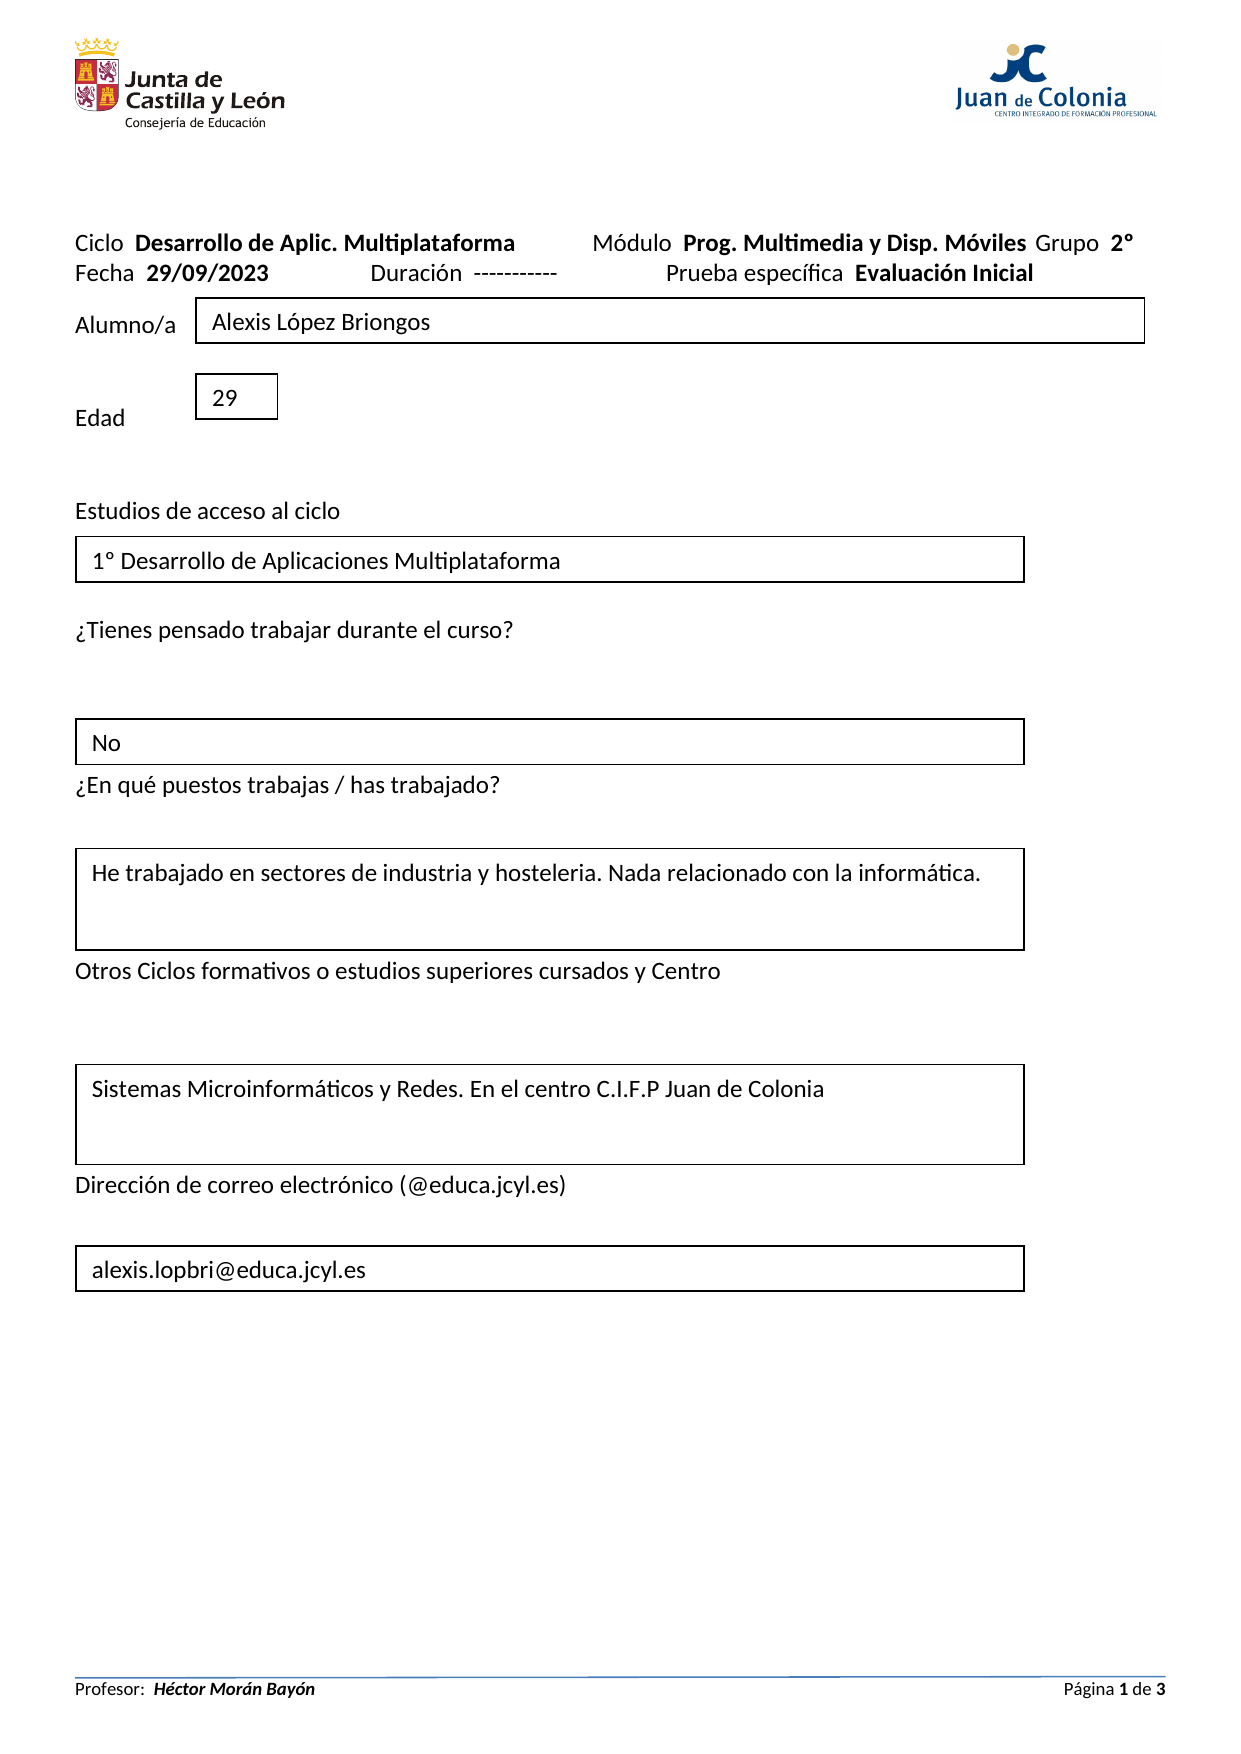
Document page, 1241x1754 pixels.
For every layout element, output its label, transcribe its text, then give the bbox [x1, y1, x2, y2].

text Sistemas Microinformáticos y Redes. En el centro C.I.F.P Juan de Colonia [92, 1073, 1008, 1103]
text Edad [75, 402, 1165, 433]
text Alumno/a [75, 309, 195, 339]
text Alexis López Briongos [212, 306, 1129, 335]
text [77, 1247, 1023, 1290]
text 29 [212, 382, 261, 411]
text Fecha 29/09/2023 Duración ----------- Prueba específica Evaluación Inicial [75, 257, 1165, 288]
text Dirección de correo electrónico (@educa.jcyl.es) [75, 1074, 1165, 1200]
text [197, 299, 1144, 342]
text ¿Tienes pensado trabajar durante el curso? [75, 614, 1165, 644]
text ¿En qué puestos trabajas / has trabajado? [75, 732, 1165, 800]
text alexis.lopbri@educa.jcyl.es [92, 1254, 1008, 1283]
text [77, 720, 1023, 764]
text [1145, 309, 1165, 339]
text Estudios de acceso al ciclo [75, 496, 1165, 526]
text [77, 849, 1023, 949]
text [77, 1065, 1023, 1164]
text No [92, 727, 1008, 756]
text He trabajado en sectores de industria y hosteleria. Nada relacionado con la informática. [92, 857, 1008, 887]
text Edad [197, 375, 277, 418]
text [77, 537, 1023, 581]
text Otros Ciclos formativos o estudios superiores cursados y Centro [75, 888, 1165, 986]
text Ciclo Desarrollo de Aplic. Multiplataforma Módulo Prog. Multimedia y Disp. Móviles Grupo 2º [75, 227, 1165, 257]
text 1º Desarrollo de Aplicaciones Multiplataforma [92, 545, 1008, 574]
